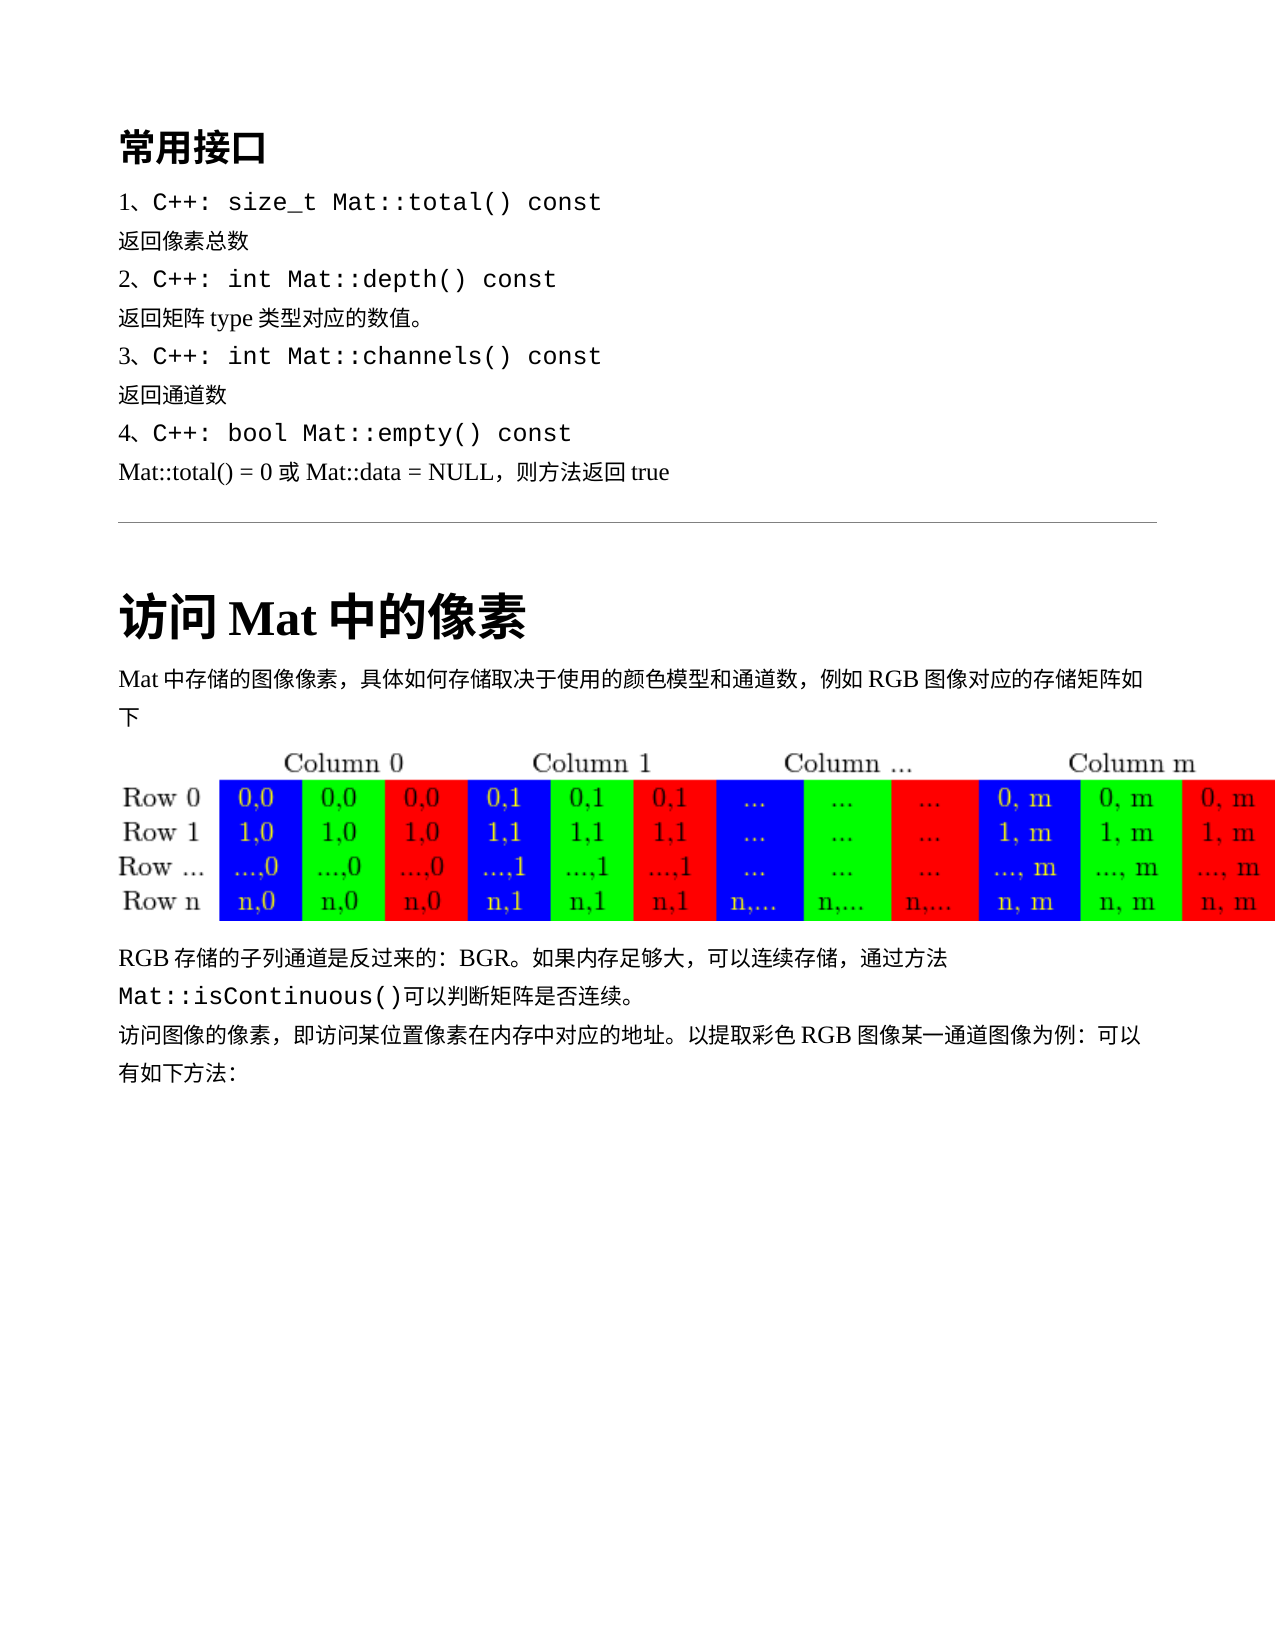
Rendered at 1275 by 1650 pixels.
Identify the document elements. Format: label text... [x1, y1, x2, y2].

text 1、C++: size_t Mat::total() const 返回像素总数 2、C++: int Mat::depth() const 返回矩阵type类型对应的数值。 3、C++: int Mat::channels() const 返回通道数 4、C++: bool Mat::empty() const Mat::total() = 0 或 Mat::data = NULL，则方法返回 true [118, 185, 1157, 487]
subtitle 访问Mat中的像素 [118, 577, 1157, 649]
text Mat中存储的图像像素，具体如何存储取决于使用的颜色模型和通道数，例如RGB图像对应的存储矩阵如下 [118, 662, 1157, 731]
subtitle 常用接口 [118, 118, 1157, 172]
picture [118, 752, 1275, 921]
text RGB存储的子列通道是反过来的：BGR。如果内存足够大，可以连续存储，通过方法Mat::isContinuous()可以判断矩阵是否连续。 访问图像的像素，即访问某位置像素在内存中对应的地址。以提取彩色RGB图像某一通道图像为例：可以有如下方法： [118, 941, 1157, 1088]
